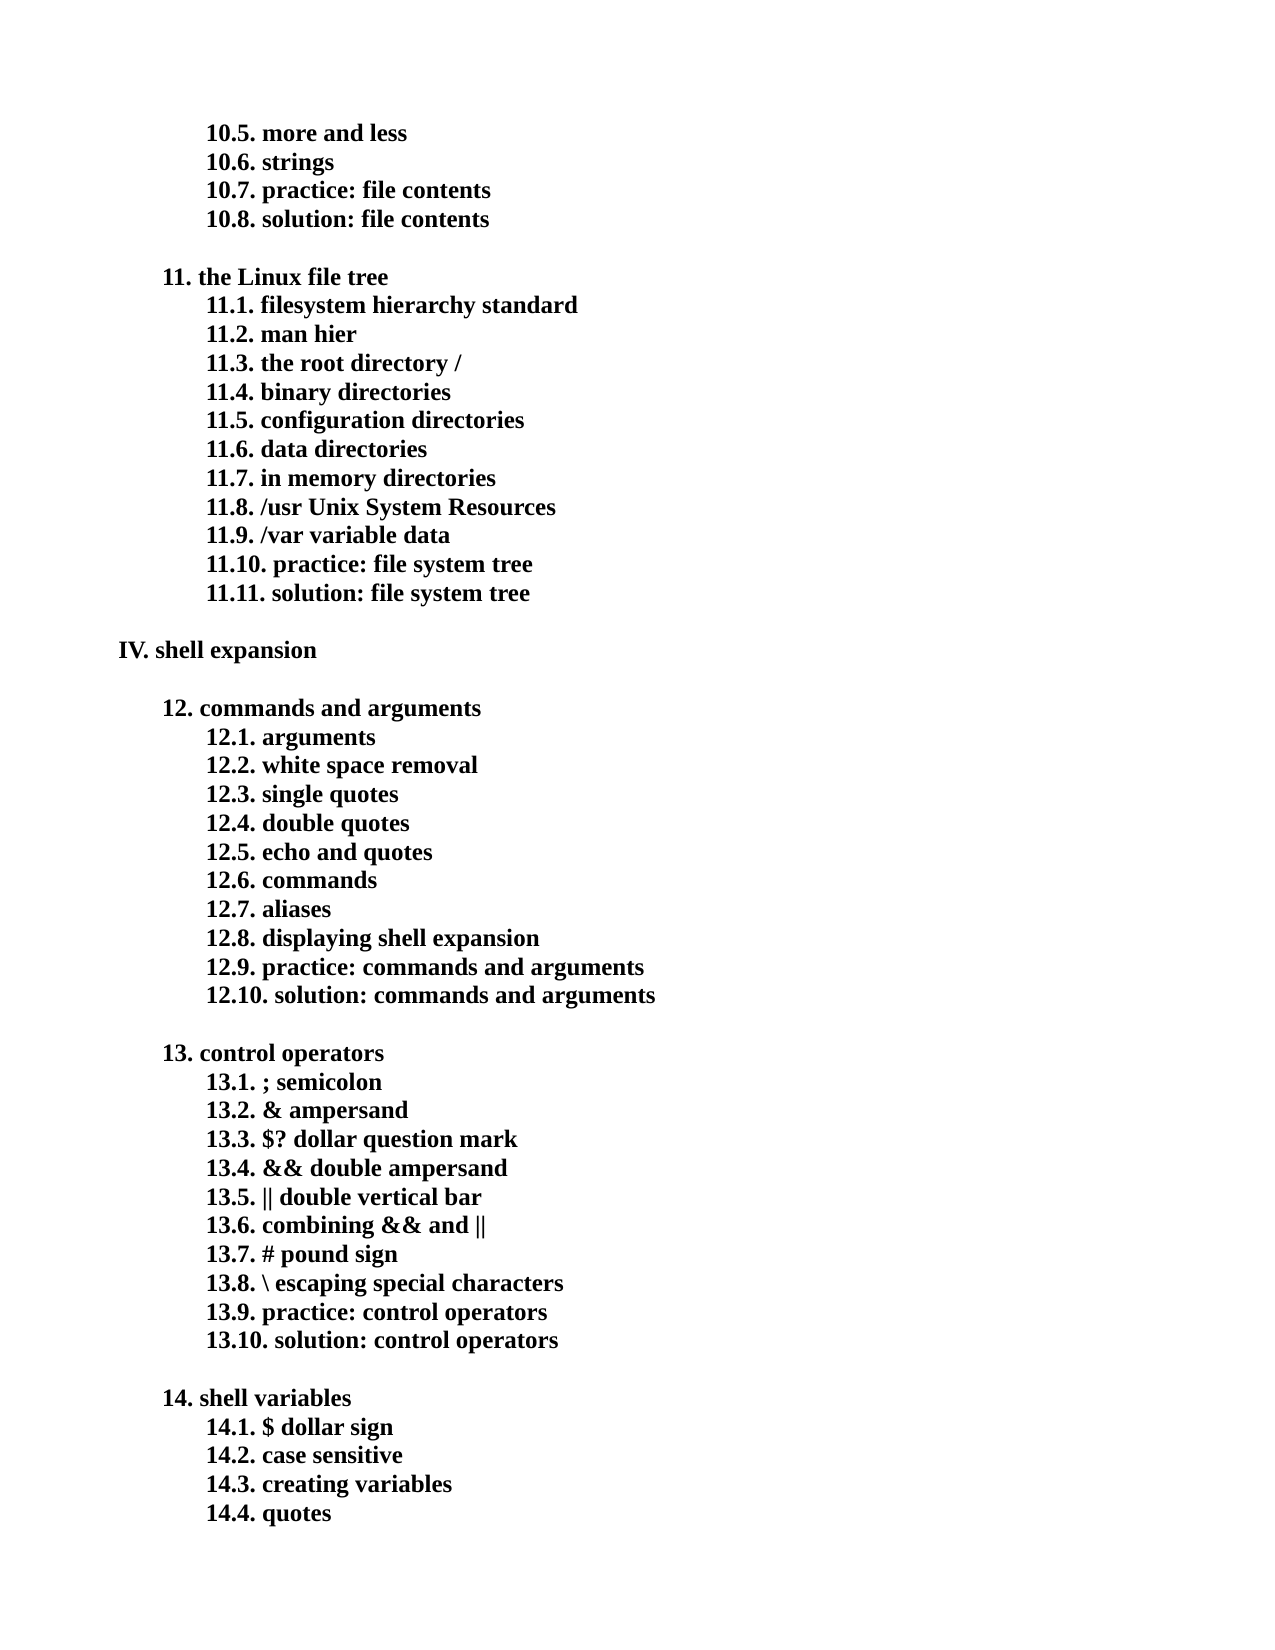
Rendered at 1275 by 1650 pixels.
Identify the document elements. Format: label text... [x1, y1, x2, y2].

text 13.10. solution: control operators [118, 1326, 1157, 1354]
text 12. commands and arguments [118, 693, 1157, 722]
text 12.3. single quotes [118, 779, 1157, 808]
text 13.6. combining && and || [118, 1211, 1157, 1239]
text 11.7. in memory directories [118, 463, 1157, 492]
text 11.8. /usr Unix System Resources [118, 492, 1157, 521]
text 10.7. practice: file contents [118, 176, 1157, 204]
text 11.11. solution: file system tree [118, 578, 1157, 607]
text 13.2. & ampersand [118, 1096, 1157, 1124]
text 14.4. quotes [118, 1498, 1157, 1527]
text 12.10. solution: commands and arguments [118, 981, 1157, 1009]
text 11.2. man hier [118, 319, 1157, 348]
text 13.8. \ escaping special characters [118, 1268, 1157, 1297]
text 11.1. filesystem hierarchy standard [118, 291, 1157, 319]
text 13.3. $? dollar question mark [118, 1124, 1157, 1153]
text 11.9. /var variable data [118, 521, 1157, 549]
text 10.6. strings [118, 147, 1157, 176]
text 11.3. the root directory / [118, 348, 1157, 377]
text 10.5. more and less [118, 118, 1157, 147]
text 12.6. commands [118, 866, 1157, 894]
text 13.1. ; semicolon [118, 1067, 1157, 1096]
text 14. shell variables [118, 1383, 1157, 1412]
text 12.4. double quotes [118, 808, 1157, 837]
text 11.5. configuration directories [118, 406, 1157, 434]
text 13.4. && double ampersand [118, 1153, 1157, 1182]
text 12.1. arguments [118, 722, 1157, 751]
text 13.7. # pound sign [118, 1239, 1157, 1268]
text 11. the Linux file tree [118, 262, 1157, 291]
text IV. shell expansion [118, 636, 1157, 664]
text 10.8. solution: file contents [118, 204, 1157, 233]
text 12.9. practice: commands and arguments [118, 952, 1157, 981]
text 11.6. data directories [118, 434, 1157, 463]
text 13. control operators [118, 1038, 1157, 1067]
text 14.1. $ dollar sign [118, 1412, 1157, 1441]
text 12.2. white space removal [118, 751, 1157, 779]
text 11.10. practice: file system tree [118, 549, 1157, 578]
text 13.9. practice: control operators [118, 1297, 1157, 1326]
text 13.5. || double vertical bar [118, 1182, 1157, 1211]
text 14.3. creating variables [118, 1469, 1157, 1498]
text 12.5. echo and quotes [118, 837, 1157, 866]
text 12.8. displaying shell expansion [118, 923, 1157, 952]
text 11.4. binary directories [118, 377, 1157, 406]
text 14.2. case sensitive [118, 1441, 1157, 1469]
text 12.7. aliases [118, 894, 1157, 923]
